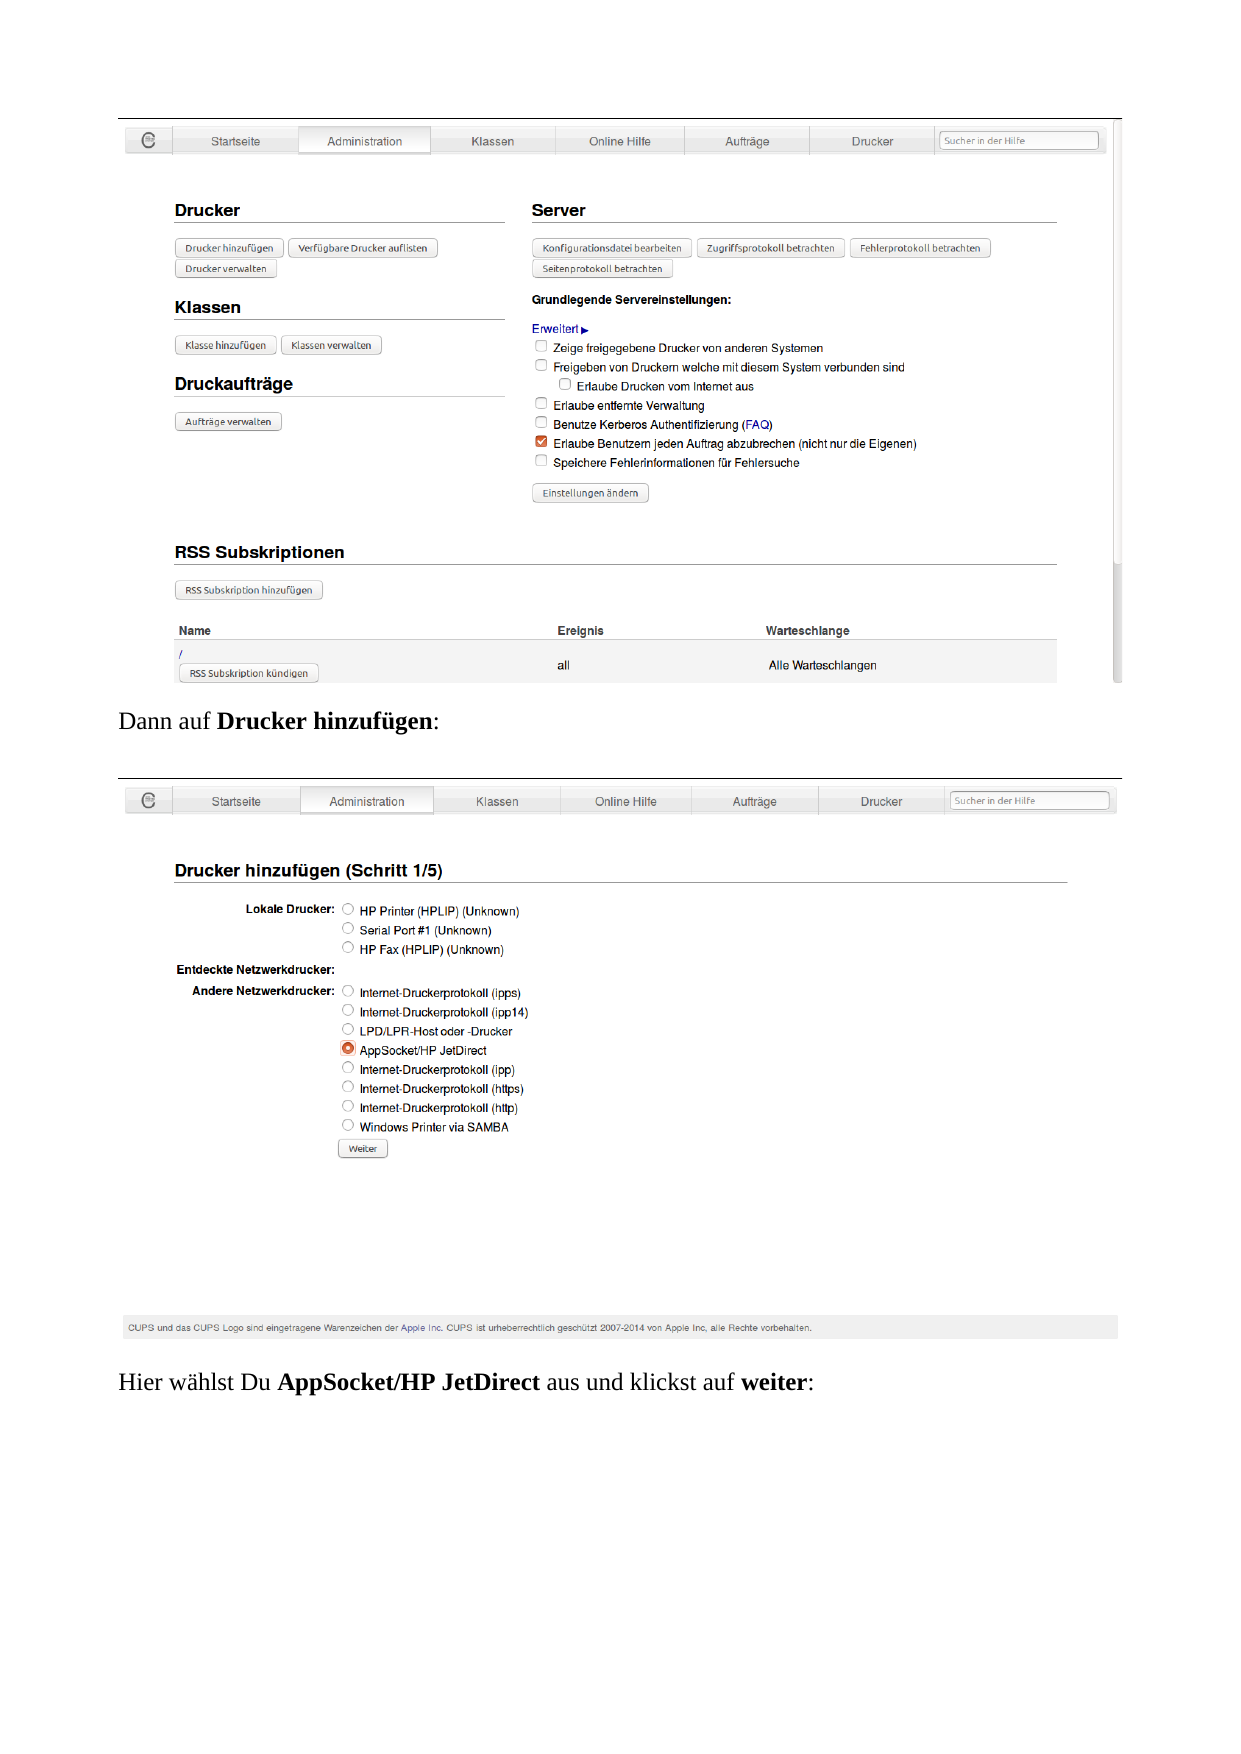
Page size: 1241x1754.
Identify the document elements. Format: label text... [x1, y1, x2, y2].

text Hier wählst Du AppSocket/HP JetDirect aus und klickst auf weiter: [118, 1367, 1122, 1396]
text Dann auf Drucker hinzufügen: [118, 706, 1122, 735]
picture [118, 778, 1123, 1344]
picture [118, 118, 1123, 683]
